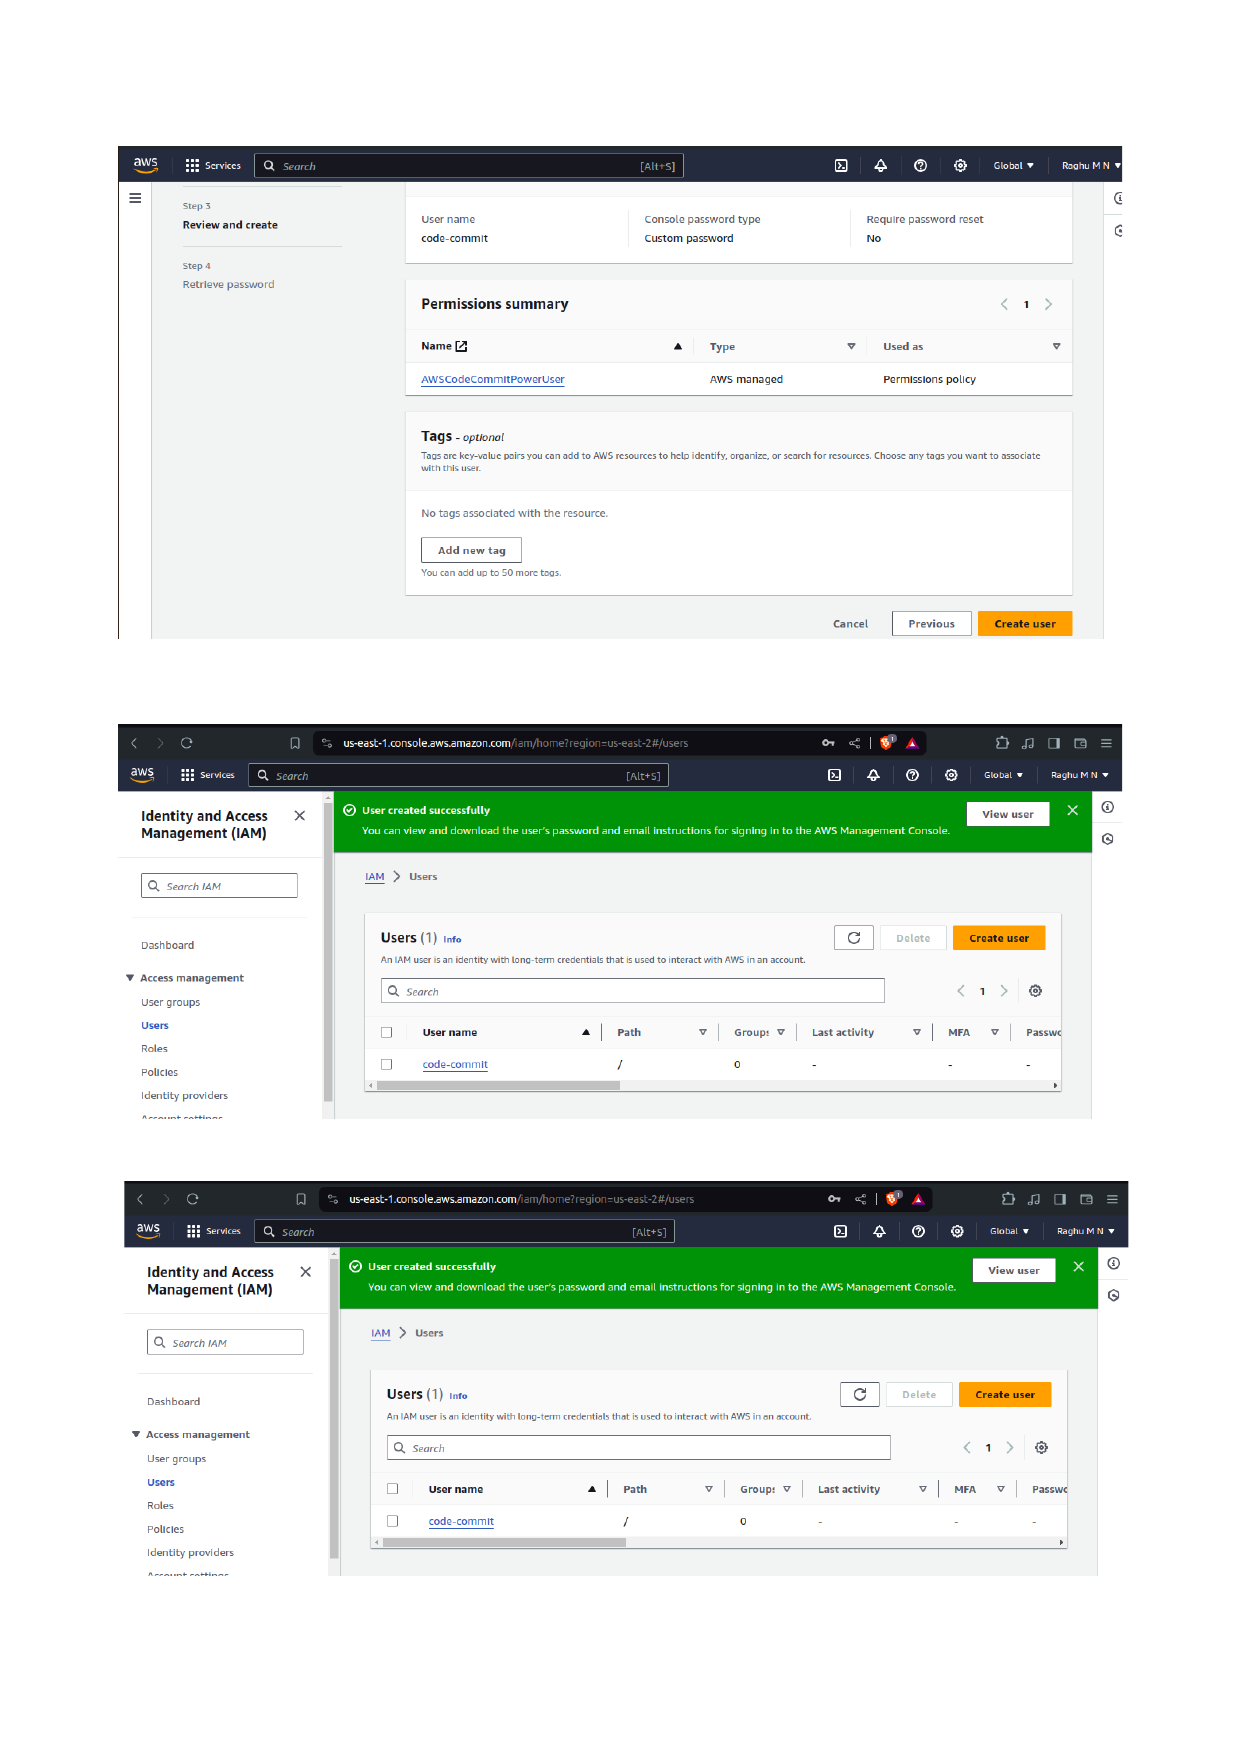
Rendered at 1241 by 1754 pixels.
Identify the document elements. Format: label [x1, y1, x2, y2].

picture [124, 1181, 1129, 1576]
picture [118, 146, 1123, 639]
picture [118, 724, 1123, 1119]
